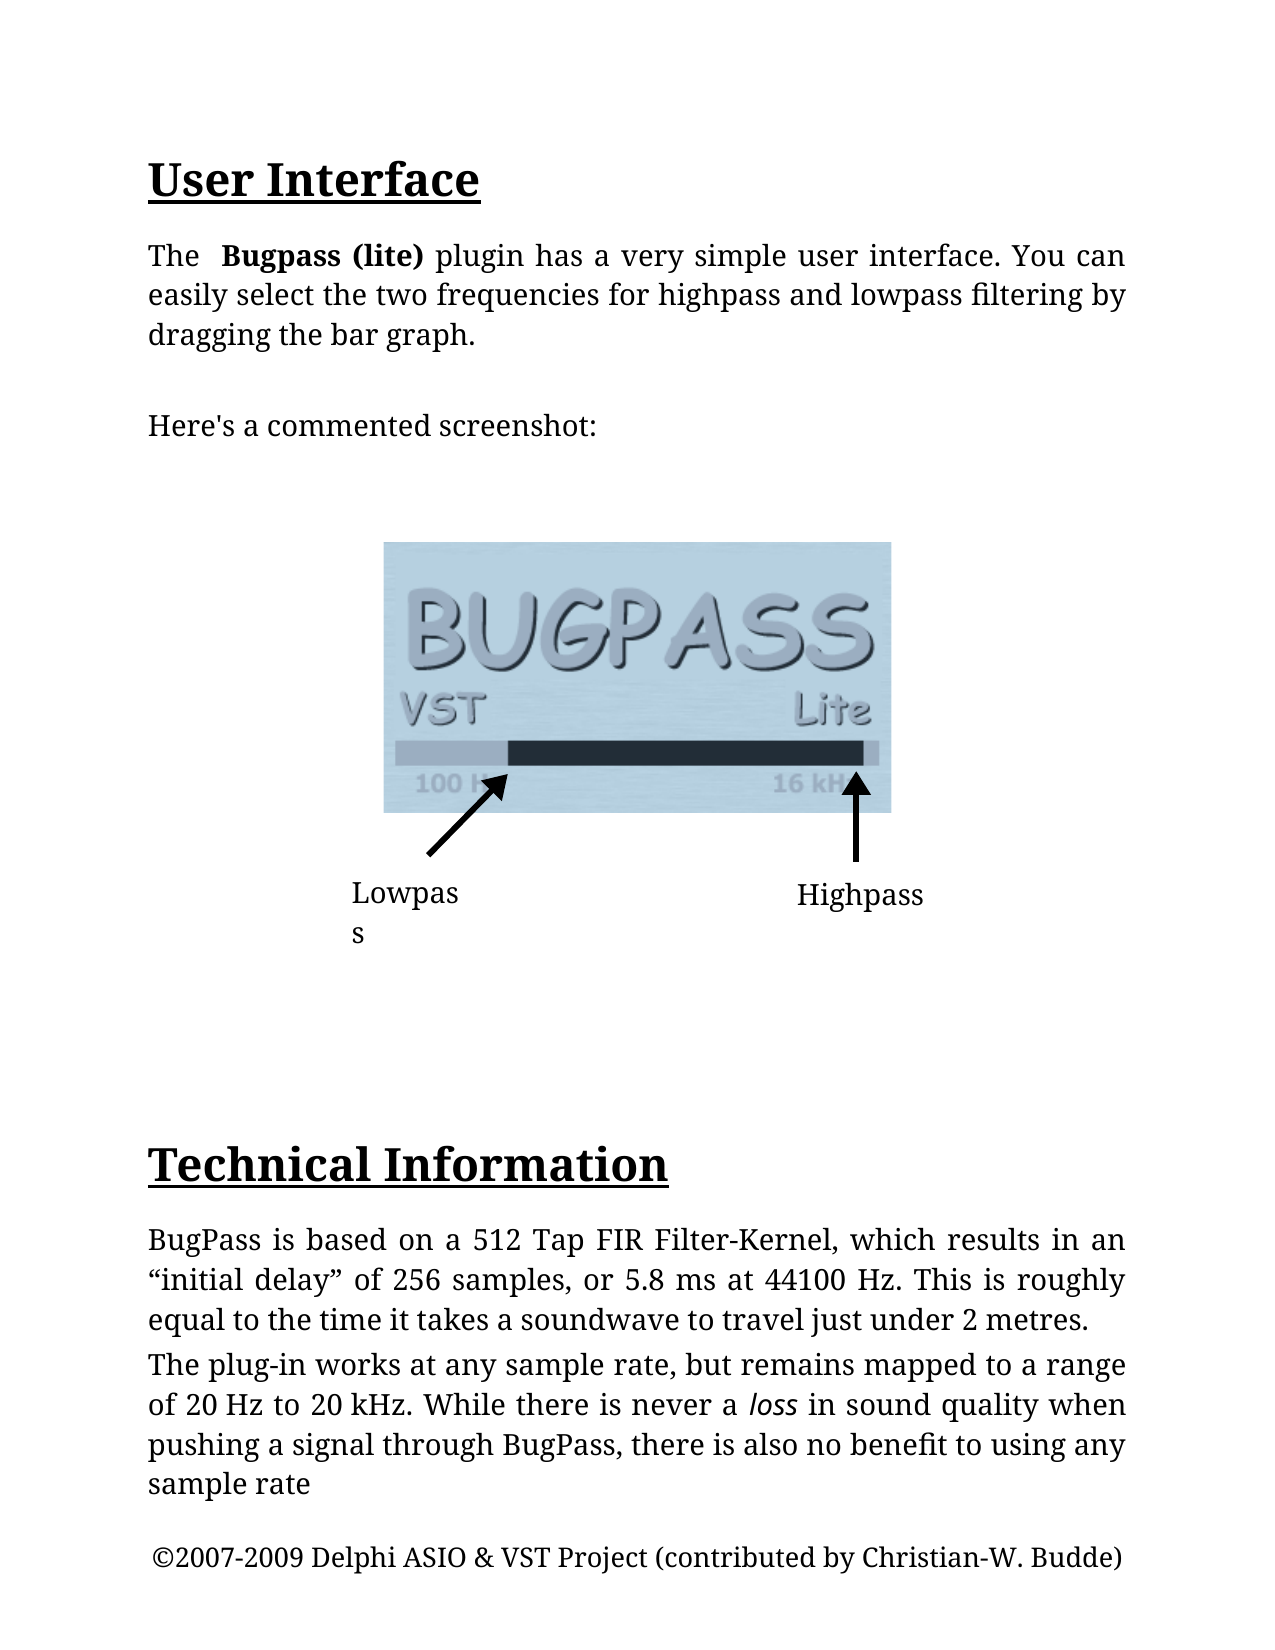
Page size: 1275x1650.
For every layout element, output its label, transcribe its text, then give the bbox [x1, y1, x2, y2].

subtitle Technical Information [148, 1132, 1127, 1194]
text The Bugpass (lite) plugin has a very simple user interface. You can easily select the two frequencies for highpass and lowpass filtering by dragging the bar graph. [148, 235, 1127, 354]
picture [383, 542, 892, 813]
text Here's a commented screenshot: [148, 406, 1127, 445]
text BugPass is based on a 512 Tap FIR Filter-Kernel, which results in an “initial delay” of 256 samples, or 5.8 ms at 44100 Hz. This is roughly equal to the time it takes a soundwave to travel just under 2 metres. [148, 1219, 1127, 1339]
text The plug-in works at any sample rate, but remains mapped to a range of 20 Hz to 20 kHz. While there is never a loss in sound quality when pushing a signal through BugPass, there is also no benefit to using any sample rate [148, 1344, 1127, 1503]
subtitle User Interface [148, 148, 1127, 210]
